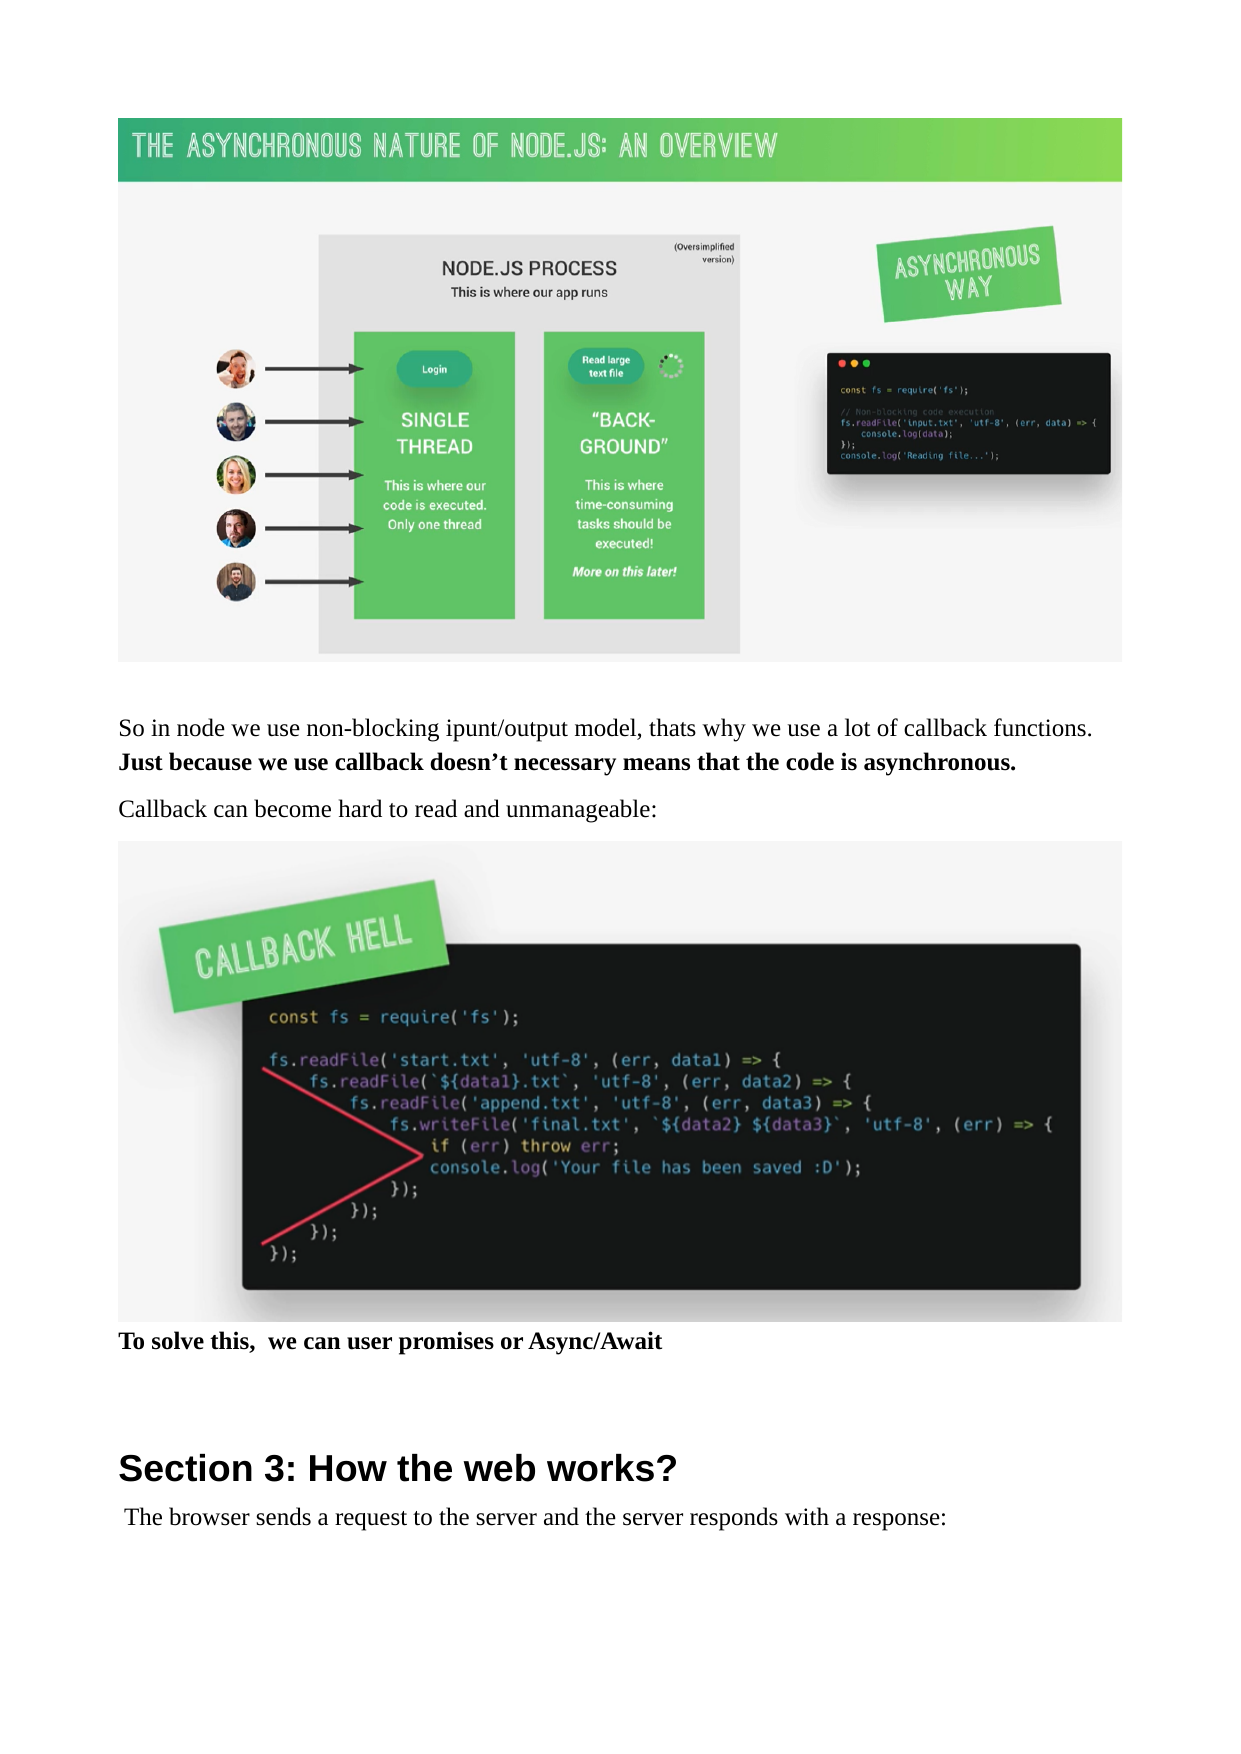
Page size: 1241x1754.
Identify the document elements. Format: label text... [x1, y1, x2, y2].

text So in node we use non-blocking ipunt/output model, thats why we use a lot of callback functions. Just because we use callback doesn’t necessary means that the code is asynchronous. [118, 713, 1122, 775]
picture [118, 118, 1123, 662]
picture [118, 841, 1123, 1322]
text To solve this, we can user promises or Async/Await [118, 1322, 1122, 1355]
text Callback can become hard to read and unmanageable: [118, 794, 1122, 823]
subtitle Section 3: How the web works? [118, 1446, 1122, 1489]
text The browser sends a request to the server and the server responds with a response: [118, 1502, 1122, 1531]
